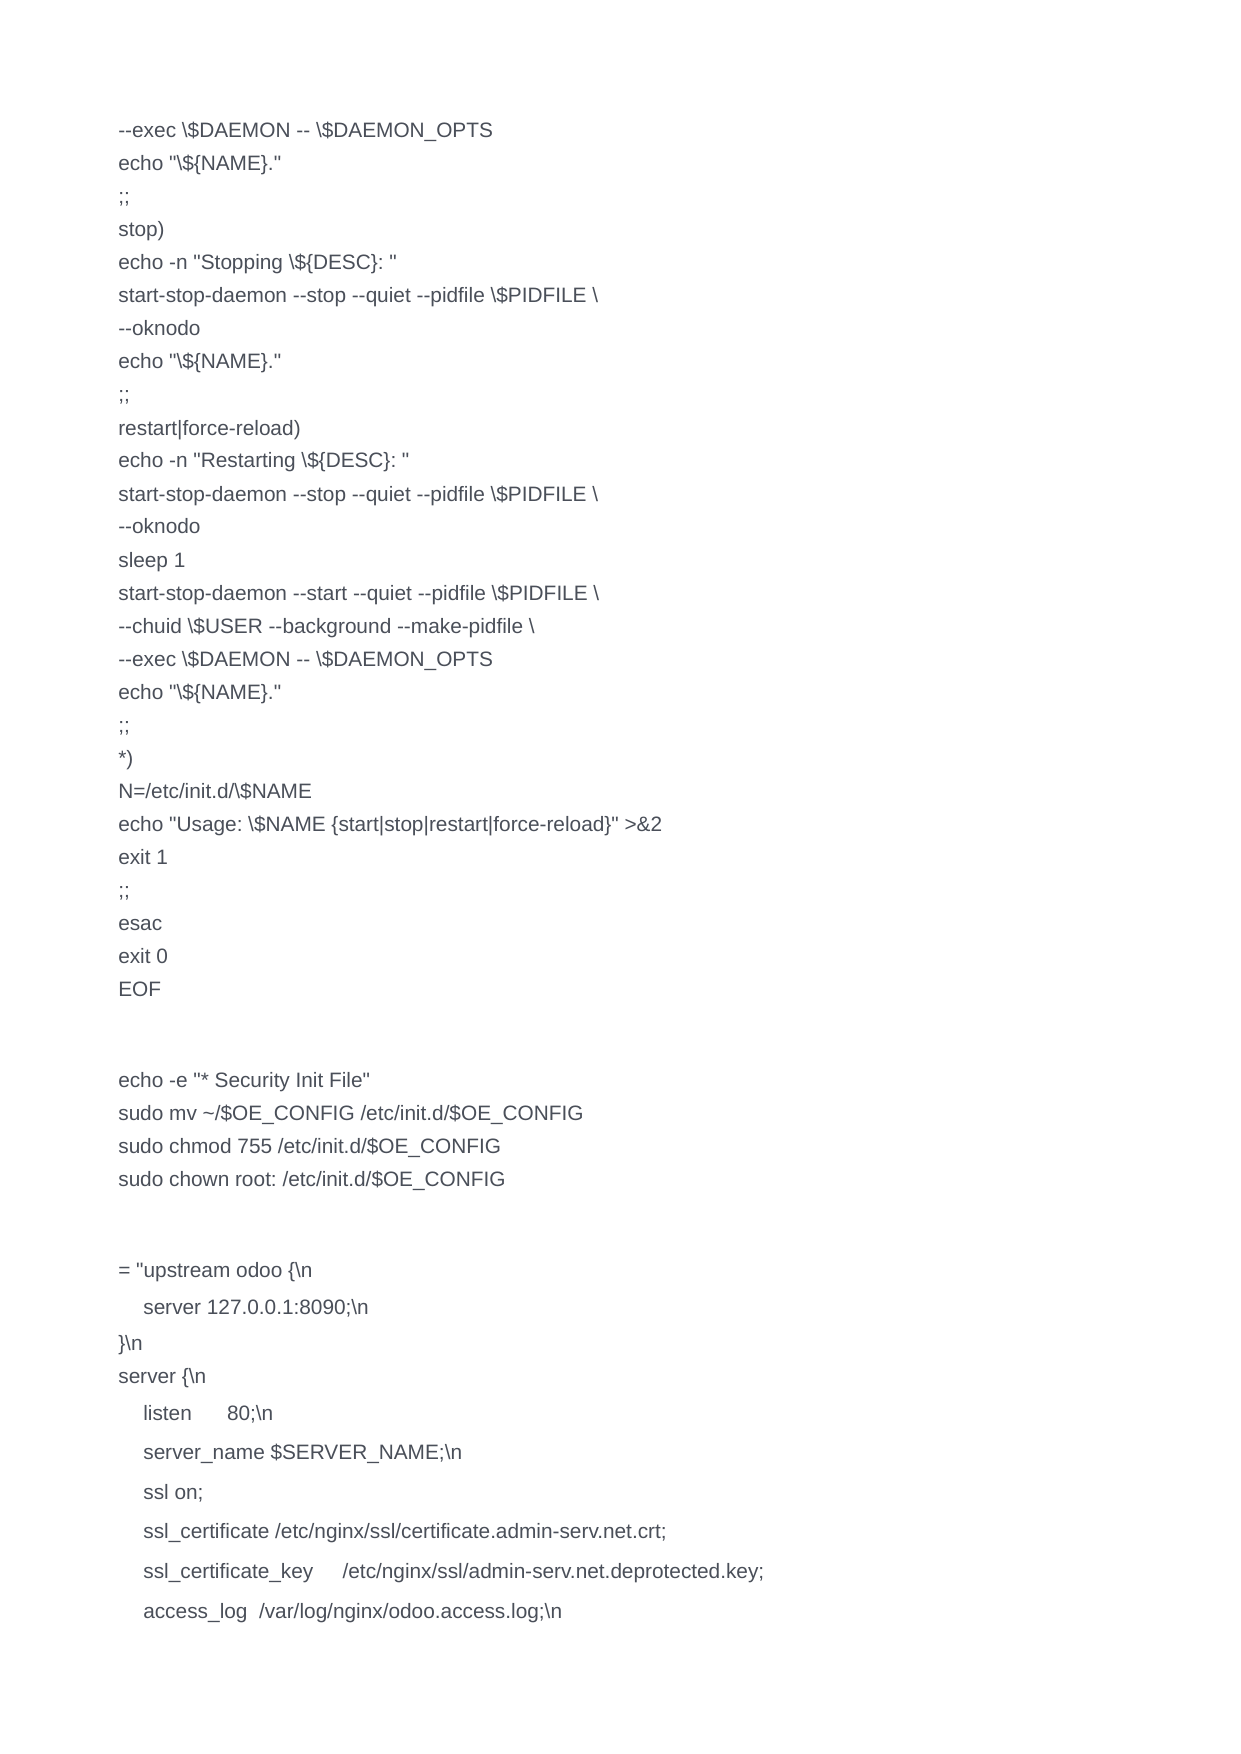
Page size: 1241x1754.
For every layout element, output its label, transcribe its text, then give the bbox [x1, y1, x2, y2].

table_header --exec \$DAEMON -- \$DAEMON_OPTS echo "\${NAME}." ;; stop) echo -n "Stopping \${DESC}: " start-stop-daemon --stop --quiet --pidfile \$PIDFILE \ --oknodo echo "\${NAME}." ;; restart|force-reload) echo -n "Restarting \${DESC}: " start-stop-daemon --stop --quiet --pidfile \$PIDFILE \ --oknodo sleep 1 start-stop-daemon --start --quiet --pidfile \$PIDFILE \ --chuid \$USER --background --make-pidfile \ --exec \$DAEMON -- \$DAEMON_OPTS echo "\${NAME}." ;; *) N=/etc/init.d/\$NAME echo "Usage: \$NAME {start|stop|restart|force-reload}" >&2 exit 1 ;; esac exit 0 EOF echo -e "* Security Init File" sudo mv ~/$OE_CONFIG /etc/init.d/$OE_CONFIG sudo chmod 755 /etc/init.d/$OE_CONFIG sudo chown root: /etc/init.d/$OE_CONFIG = "upstream odoo {\n server 127.0.0.1:8090;\n }\n server {\n listen 80;\n server_name $SERVER_NAME;\n ssl on; ssl_certificate /etc/nginx/ssl/certificate.admin-serv.net.crt; ssl_certificate_key /etc/nginx/ssl/admin-serv.net.deprotected.key; access_log /var/log/nginx/odoo.access.log;\n [118, 118, 1074, 1634]
